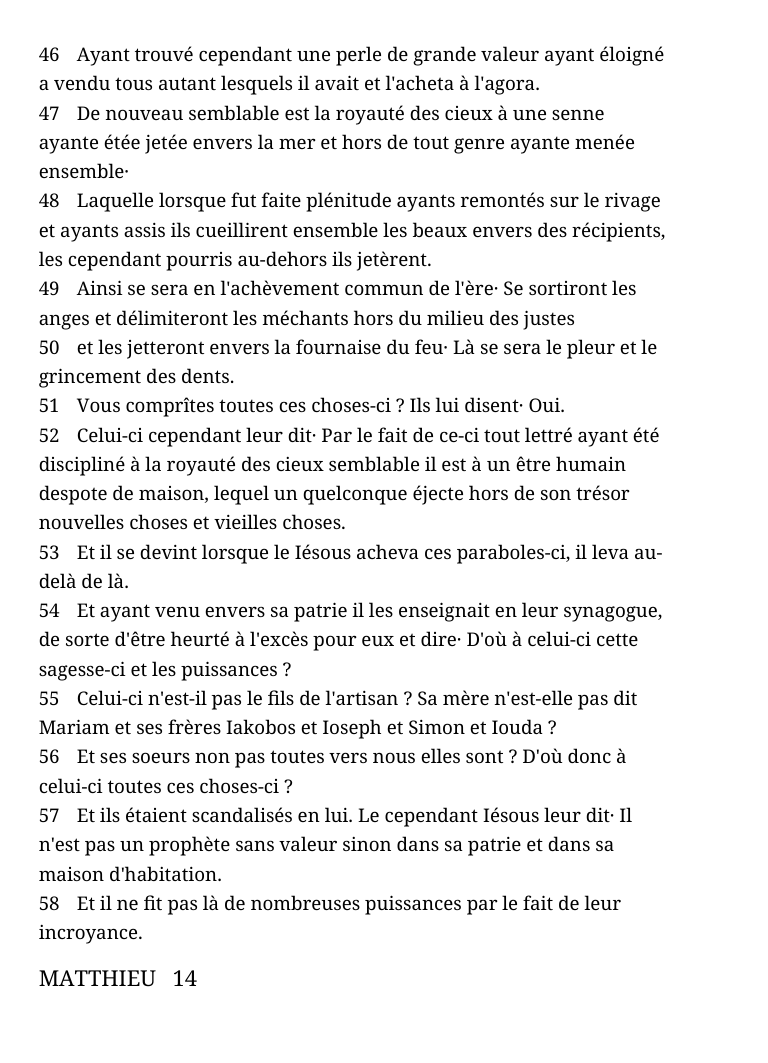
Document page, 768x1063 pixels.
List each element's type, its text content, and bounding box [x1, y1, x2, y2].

text 46 Ayant trouvé cependant une perle de grande valeur ayant éloigné a vendu tous autant lesquels il avait et l'acheta à l'agora. 47 De nouveau semblable est la royauté des cieux à une senne ayante étée jetée envers la mer et hors de tout genre ayante menée ensemble· 48 Laquelle lorsque fut faite plénitude ayants remontés sur le rivage et ayants assis ils cueillirent ensemble les beaux envers des récipients, les cependant pourris au-dehors ils jetèrent. 49 Ainsi se sera en l'achèvement commun de l'ère· Se sortiront les anges et délimiteront les méchants hors du milieu des justes 50 et les jetteront envers la fournaise du feu· Là se sera le pleur et le grincement des dents. 51 Vous comprîtes toutes ces choses-ci ? Ils lui disent· Oui. 52 Celui-ci cependant leur dit· Par le fait de ce-ci tout lettré ayant été discipliné à la royauté des cieux semblable il est à un être humain despote de maison, lequel un quelconque éjecte hors de son trésor nouvelles choses et vieilles choses. 53 Et il se devint lorsque le Iésous acheva ces paraboles-ci, il leva au-delà de là. 54 Et ayant venu envers sa patrie il les enseignait en leur synagogue, de sorte d'être heurté à l'excès pour eux et dire· D'où à celui-ci cette sagesse-ci et les puissances ? 55 Celui-ci n'est-il pas le fils de l'artisan ? Sa mère n'est-elle pas dit Mariam et ses frères Iakobos et Ioseph et Simon et Iouda ? 56 Et ses soeurs non pas toutes vers nous elles sont ? D'où donc à celui-ci toutes ces choses-ci ? 57 Et ils étaient scandalisés en lui. Le cependant Iésous leur dit· Il n'est pas un prophète sans valeur sinon dans sa patrie et dans sa maison d'habitation. 58 Et il ne fit pas là de nombreuses puissances par le fait de leur incroyance. [38, 41, 667, 945]
text MATTHIEU 14 [38, 963, 667, 993]
